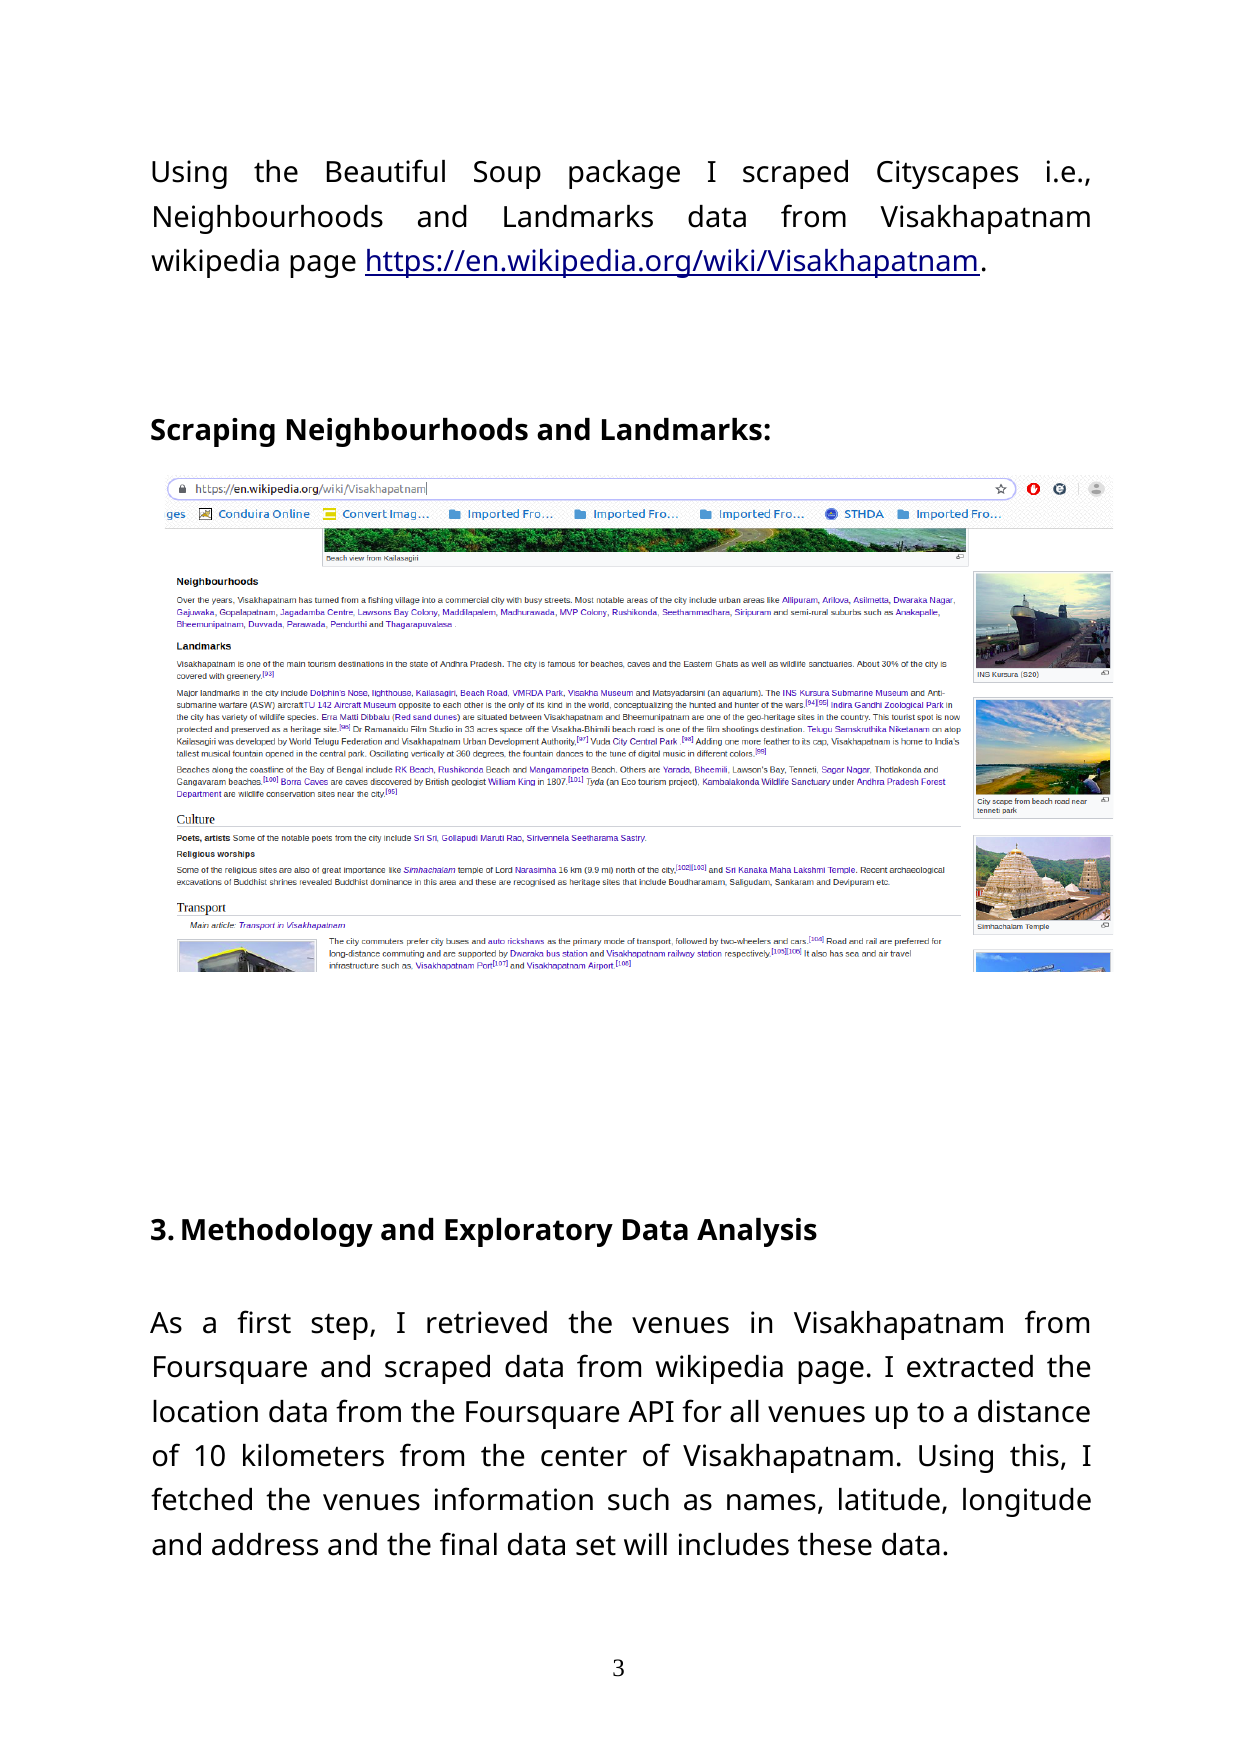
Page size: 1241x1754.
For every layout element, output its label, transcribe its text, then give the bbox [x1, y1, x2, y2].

text As a first step, I retrieved the venues in Visakhapatnam from Foursquare and scraped data from wikipedia page. I extracted the location data from the Foursquare API for all venues up to a distance of 10 kilometers from the center of Visakhapatnam. Using this, I fetched the venues information such as names, latitude, longitude and address and the final data set will includes these data. [150, 1302, 1093, 1564]
subtitle Methodology and Exploratory Data Analysis [150, 1210, 1092, 1249]
text Using the Beautiful Soup package I scraped Cityscapes i.e., Neighbourhoods and Landmarks data from Visakhapatnam wikipedia page https://en.wikipedia.org/wiki/Visakhapatnam. [150, 152, 1093, 280]
subtitle Scraping Neighbourhoods and Landmarks: [150, 409, 1092, 448]
picture [164, 475, 1114, 972]
